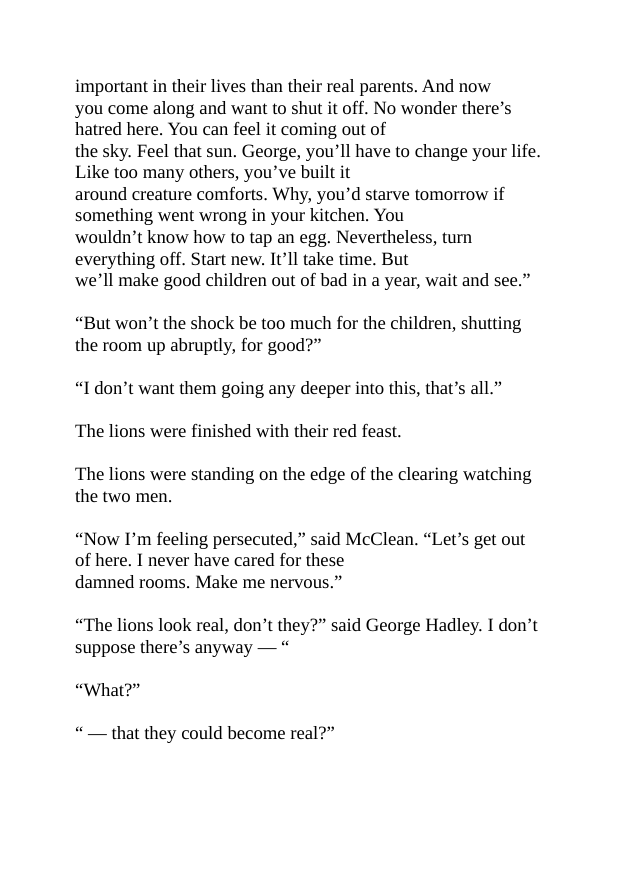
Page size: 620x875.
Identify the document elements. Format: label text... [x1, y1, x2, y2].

text important in their lives than their real parents. And now you come along and want to shut it off. No wonder there’s hatred here. You can feel it coming out of the sky. Feel that sun. George, you’ll have to change your life. Like too many others, you’ve built it around creature comforts. Why, you’d starve tomorrow if something went wrong in your kitchen. You wouldn’t know how to tap an egg. Nevertheless, turn everything off. Start new. It’ll take time. But we’ll make good children out of bad in a year, wait and see.” “But won’t the shock be too much for the children, shutting the room up abruptly, for good?” “I don’t want them going any deeper into this, that’s all.” The lions were finished with their red feast. The lions were standing on the edge of the clearing watching the two men. “Now I’m feeling persecuted,” said McClean. “Let’s get out of here. I never have cared for these damned rooms. Make me nervous.” “The lions look real, don’t they?” said George Hadley. I don’t suppose there’s anyway — “ “What?” “ — that they could become real?” [75, 75, 544, 743]
